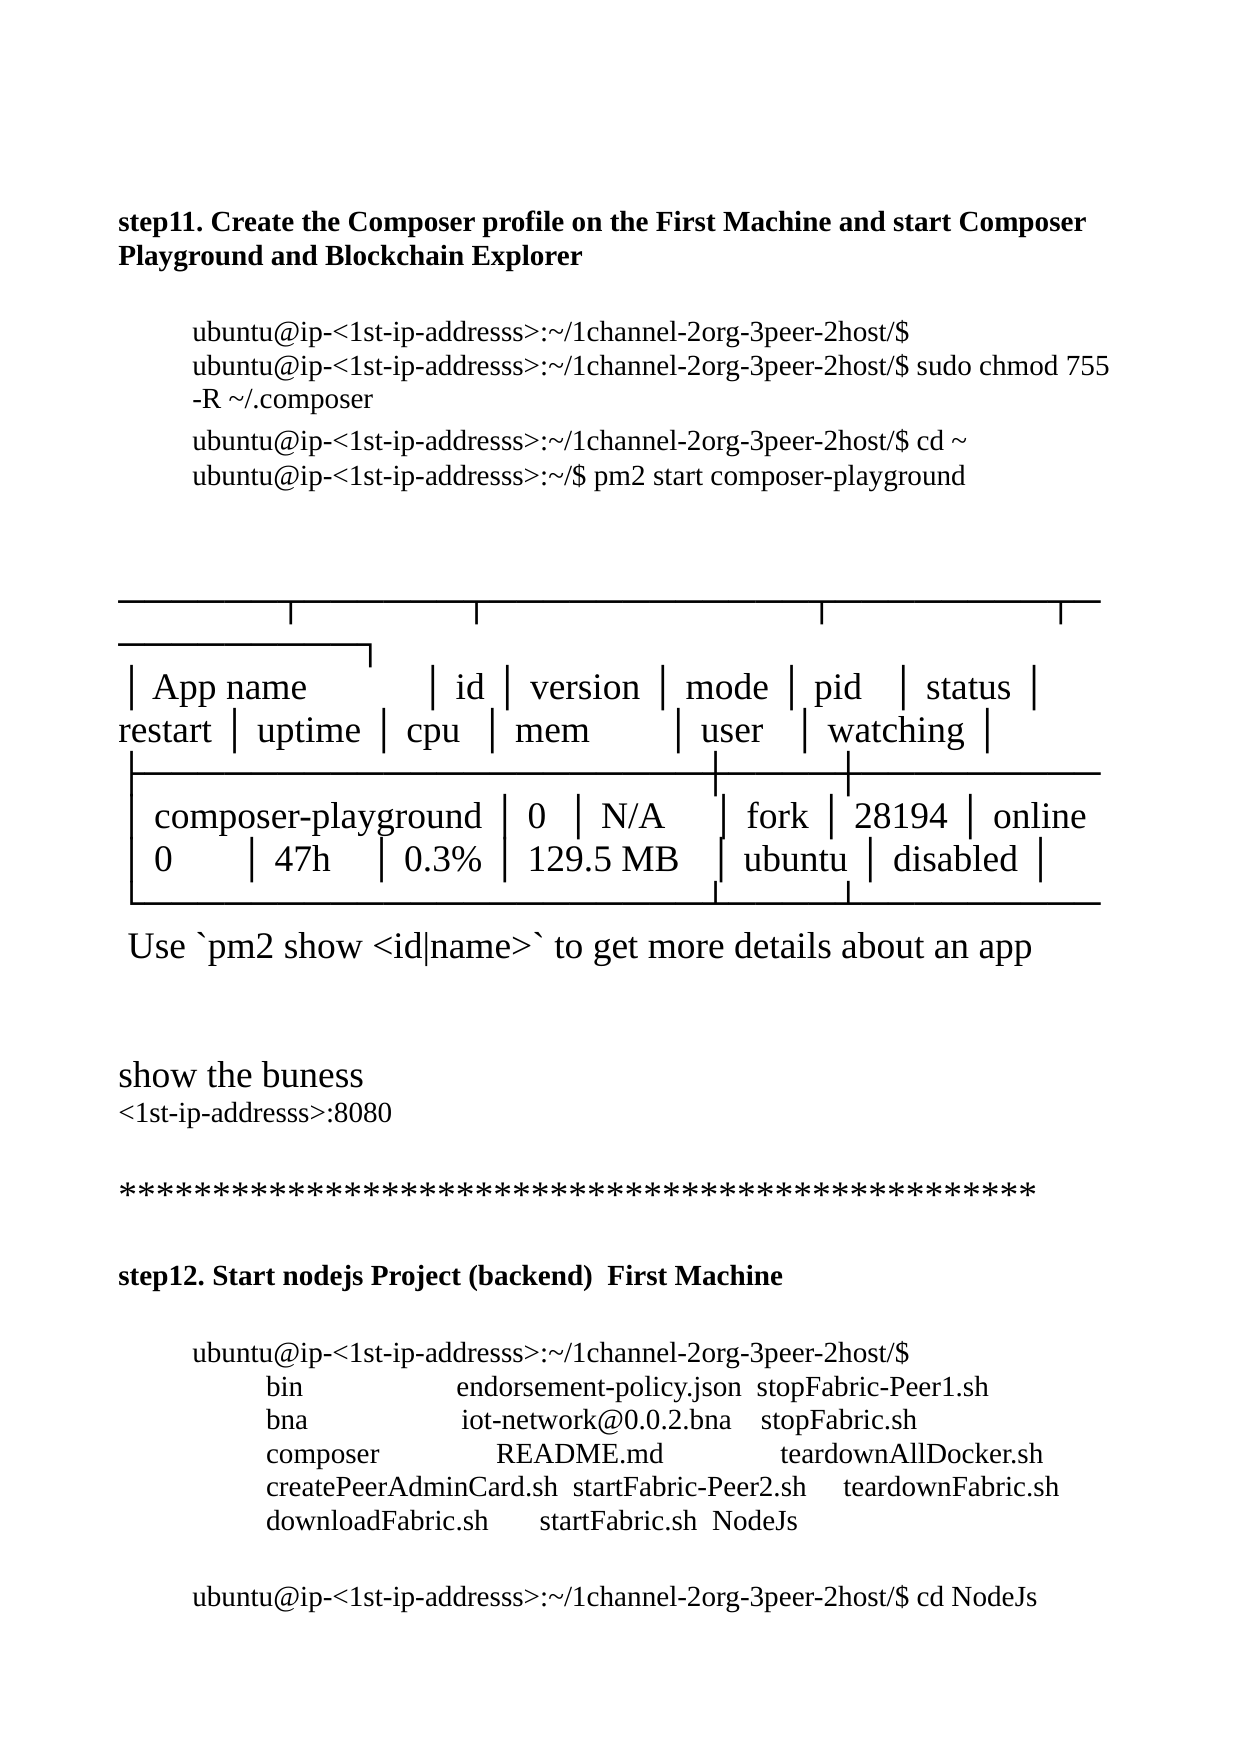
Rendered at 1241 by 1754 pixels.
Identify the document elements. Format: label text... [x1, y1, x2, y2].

text ├─────────────────────┼────┼───────── [133, 775, 714, 794]
text ubuntu@ip-<1st-ip-addresss>:~/1channel-2org-3peer-2host/$ [118, 1335, 1122, 1369]
text └─────────────────────┴────┴───────── [118, 880, 1122, 923]
text show the buness [118, 1052, 1122, 1096]
text ubuntu@ip-<1st-ip-addresss>:~/1channel-2org-3peer-2host/$ sudo chmod 755 -R ~/.composer [118, 348, 1122, 415]
text ├─────────────────────┼────┼───────── [850, 751, 1122, 794]
text Use `pm2 show <id|name>` to get more details about an app [118, 923, 1122, 966]
text bna iot-network@0.0.2.bna stopFabric.sh [118, 1402, 1122, 1436]
text step11. Create the Composer profile on the First Machine and start Composer Playground and Blockchain Explorer [118, 204, 1122, 271]
text ubuntu@ip-<1st-ip-addresss>:~/1channel-2org-3peer-2host/$ cd NodeJs [118, 1579, 1122, 1613]
text ubuntu@ip-<1st-ip-addresss>:~/$ pm2 start composer-playground [118, 458, 1122, 492]
text │ App name │ id │ version │ mode │ pid │ status │ restart │ uptime │ cpu │ mem │ user │ watching │ [118, 664, 1122, 751]
text │ composer-playground │ 0 │ N/A │ fork │ 28194 │ online │ 0 │ 47h │ 0.3% │ 129.5 MB │ ubuntu │ disabled │ [506, 794, 722, 880]
text ├─────────────────────┼────┼───────── [133, 751, 714, 772]
text composer README.md teardownAllDocker.sh [118, 1436, 1122, 1469]
text ├─────────────────────┼────┼───────── [717, 775, 847, 794]
text createPeerAdminCard.sh startFabric-Peer2.sh teardownFabric.sh [118, 1469, 1122, 1503]
text bin endorsement-policy.json stopFabric-Peer1.sh [118, 1369, 1122, 1402]
text <1st-ip-addresss>:8080 [118, 1096, 1122, 1129]
text │ composer-playground │ 0 │ N/A │ fork │ 28194 │ online │ 0 │ 47h │ 0.3% │ 129.5 MB │ ubuntu │ disabled │ [722, 794, 1122, 880]
text ubuntu@ip-<1st-ip-addresss>:~/1channel-2org-3peer-2host/$ [118, 314, 1122, 348]
text ├─────────────────────┼────┼───────── [717, 751, 847, 772]
text ************************************************* [118, 1172, 1122, 1215]
text ubuntu@ip-<1st-ip-addresss>:~/1channel-2org-3peer-2host/$ cd ~ [118, 415, 1122, 458]
text │ composer-playground │ 0 │ N/A │ fork │ 28194 │ online │ 0 │ 47h │ 0.3% │ 129.5 MB │ ubuntu │ disabled │ [133, 794, 503, 880]
text step12. Start nodejs Project (backend) First Machine [118, 1258, 1122, 1292]
text downloadFabric.sh startFabric.sh NodeJs [118, 1503, 1122, 1536]
text ──────┬──────┬────────────┬────────┬──────────┐ [118, 578, 1122, 664]
